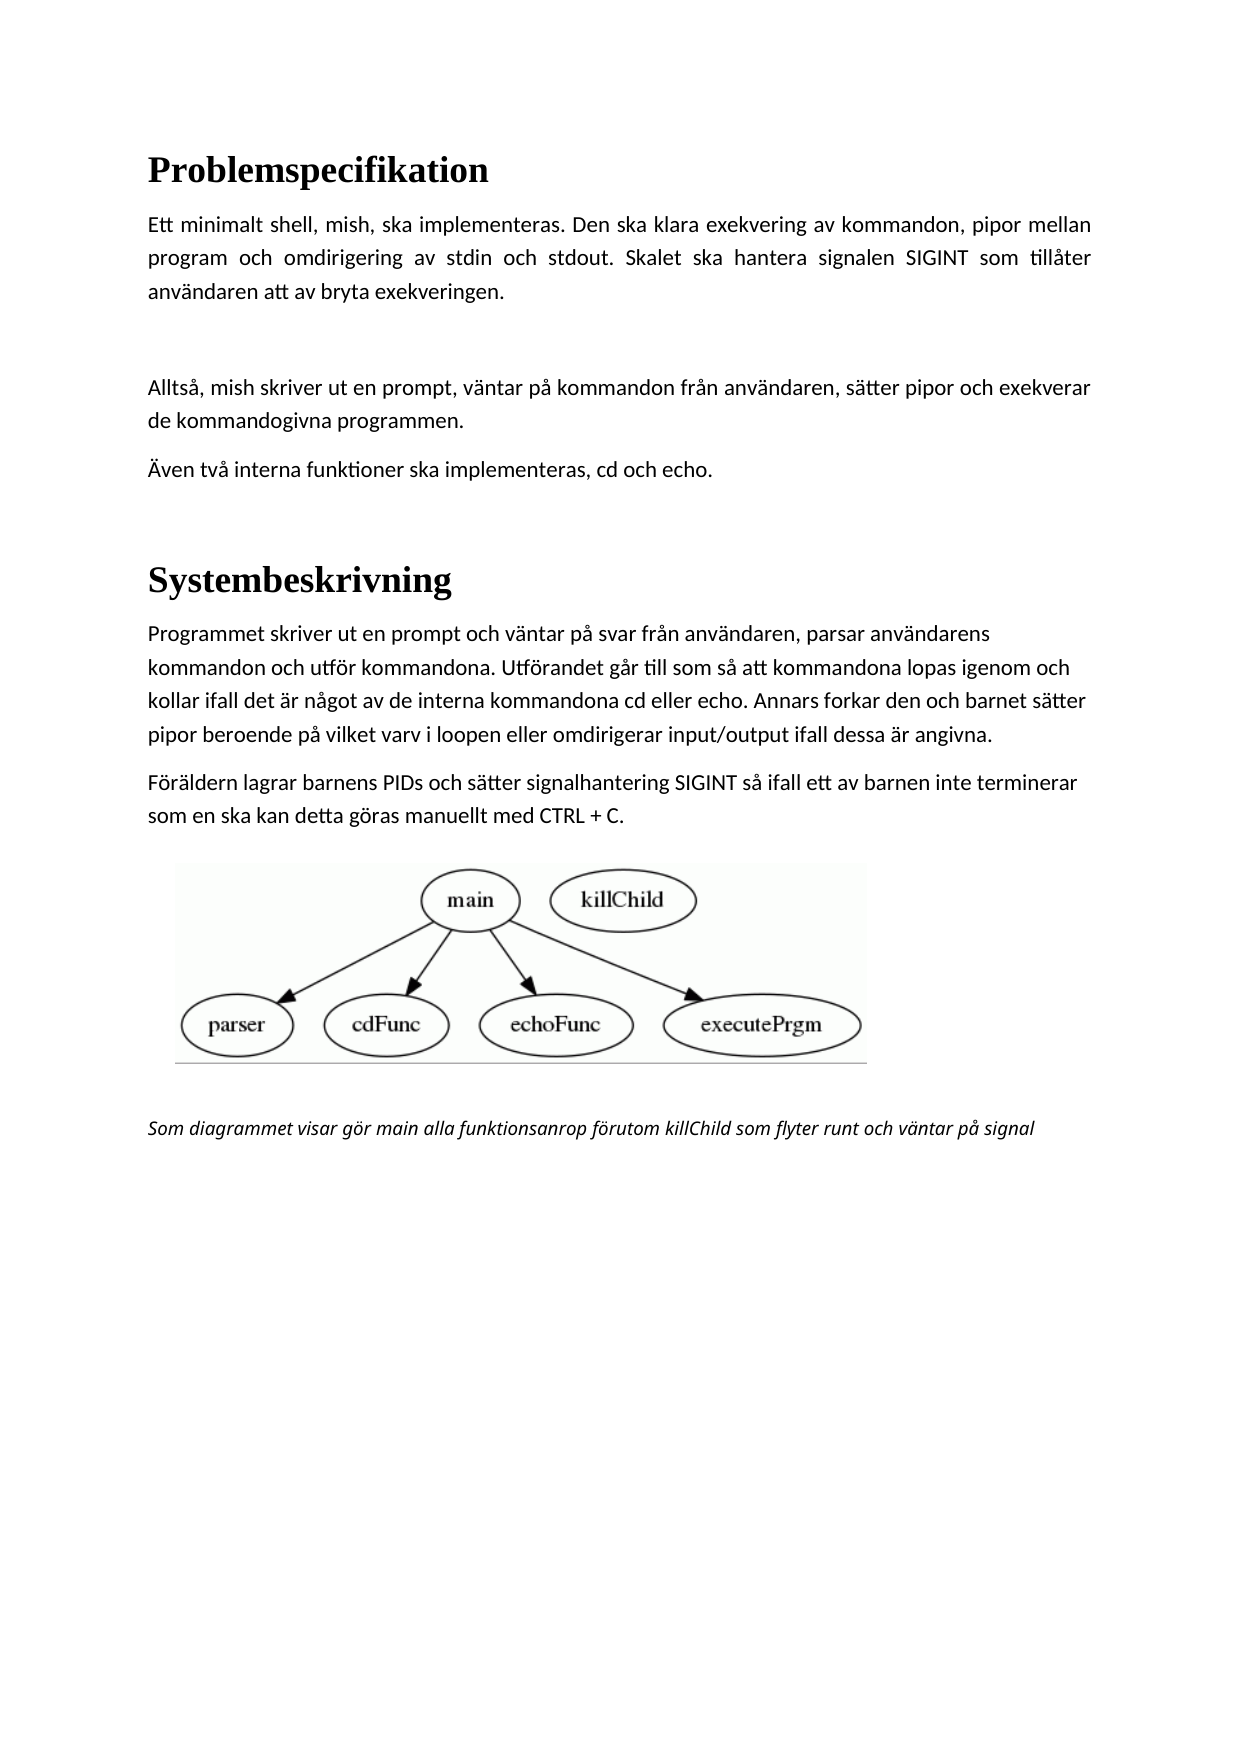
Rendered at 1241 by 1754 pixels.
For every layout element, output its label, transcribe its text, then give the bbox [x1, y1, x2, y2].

picture [175, 863, 867, 1064]
text Alltså, mish skriver ut en prompt, väntar på kommandon från användaren, sätter pipor och exekverar de kommandogivna programmen. [148, 373, 1093, 434]
text Även två interna funktioner ska implementeras, cd och echo. [148, 455, 1093, 483]
text Programmet skriver ut en prompt och väntar på svar från användaren, parsar användarens kommandon och utför kommandona. Utförandet går till som så att kommandona lopas igenom och kollar ifall det är något av de interna kommandona cd eller echo. Annars forkar den och barnet sätter pipor beroende på vilket varv i loopen eller omdirigerar input/output ifall dessa är angivna. [148, 619, 1093, 748]
text Föräldern lagrar barnens PIDs och sätter signalhantering SIGINT så ifall ett av barnen inte terminerar som en ska kan detta göras manuellt med CTRL + C. [148, 768, 1093, 829]
subtitle Problemspecifikation [148, 148, 1093, 191]
subtitle Systembeskrivning [148, 557, 1093, 600]
text Ett minimalt shell, mish, ska implementeras. Den ska klara exekvering av kommandon, pipor mellan program och omdirigering av stdin och stdout. Skalet ska hantera signalen SIGINT som tillåter användaren att av bryta exekveringen. [148, 210, 1093, 305]
text Som diagrammet visar gör main alla funktionsanrop förutom killChild som flyter runt och väntar på signal [148, 1116, 1093, 1141]
